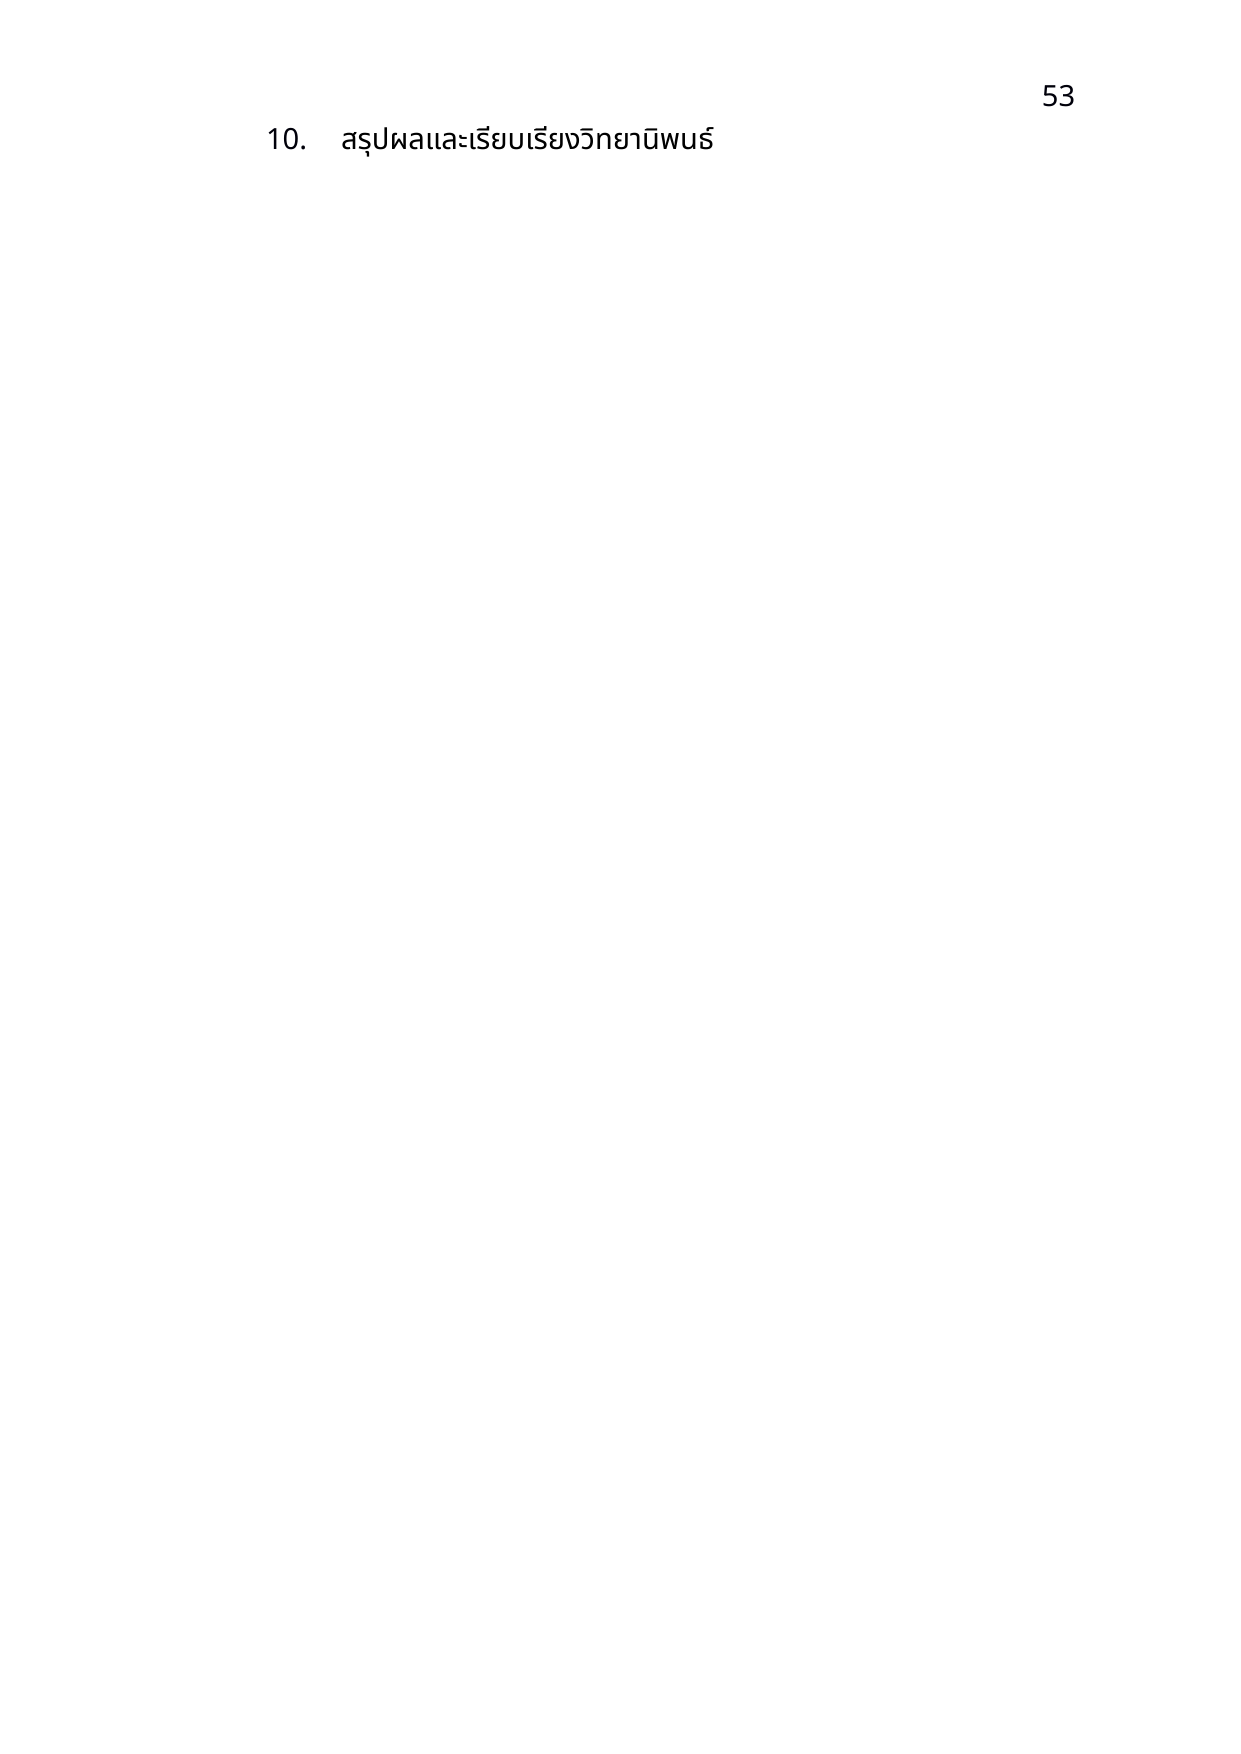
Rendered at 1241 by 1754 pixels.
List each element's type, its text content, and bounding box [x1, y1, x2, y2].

list สรุปผลและเรียบเรียงวิทยานิพนธ์ [266, 118, 1075, 162]
